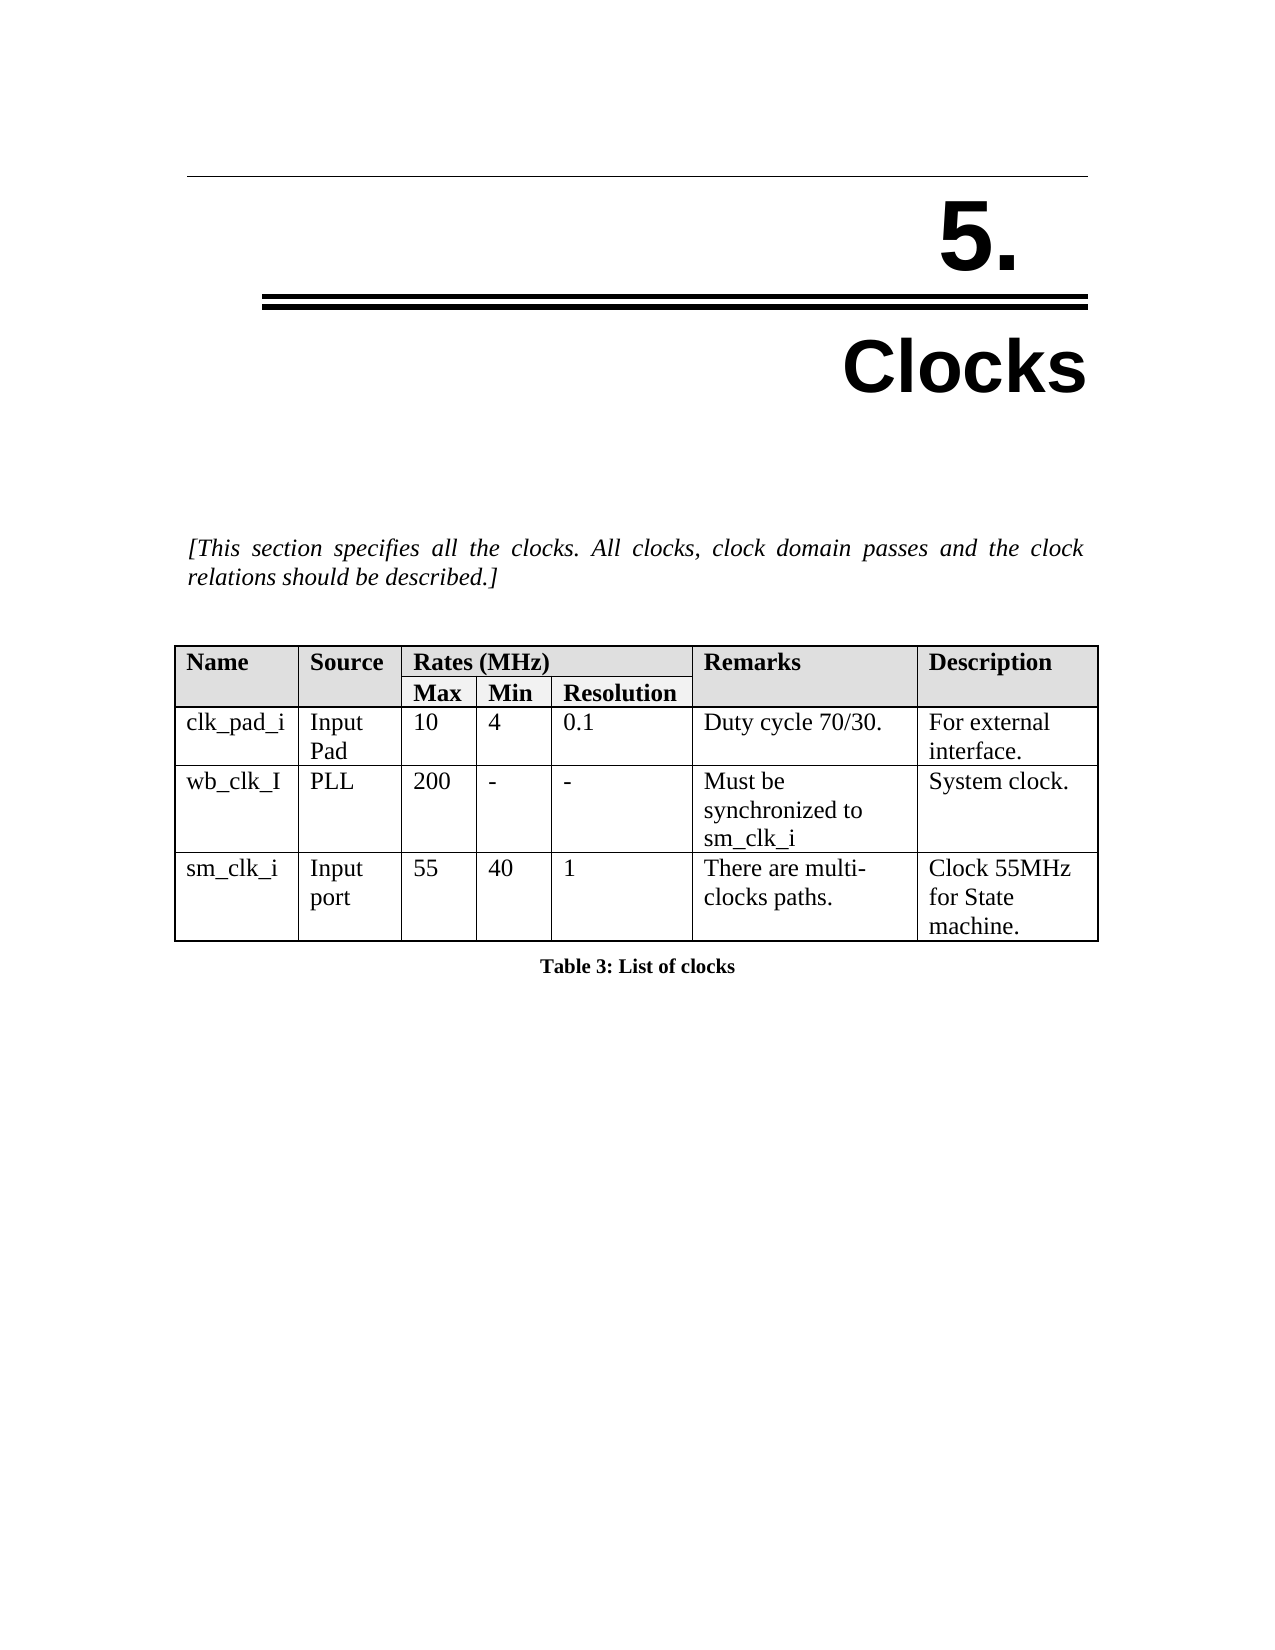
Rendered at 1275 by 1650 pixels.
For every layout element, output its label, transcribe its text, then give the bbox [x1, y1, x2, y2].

table_cell 0.1 [552, 708, 692, 765]
table_cell Max [402, 677, 476, 706]
table_cell 1 [552, 853, 692, 939]
table_cell Input port [299, 853, 401, 939]
table_cell clk_pad_i [176, 708, 298, 765]
table_cell Resolution [552, 677, 692, 706]
table_cell Min [477, 677, 551, 706]
table_header Remarks [693, 647, 917, 706]
text [This section specifies all the clocks. All clocks, clock domain passes and the clock relations should be described.] [187, 533, 1088, 591]
table_cell 4 [477, 708, 551, 765]
table_cell There are multi-clocks paths. [693, 853, 917, 939]
table_header Source [299, 647, 401, 706]
table_cell Must be synchronized to sm_clk_i [693, 766, 917, 852]
table_header Name [176, 647, 298, 706]
table_cell - [477, 766, 551, 852]
table_cell sm_clk_i [176, 853, 298, 939]
table_cell For external interface. [918, 708, 1097, 765]
table_header Rates (MHz) [402, 647, 692, 676]
table_cell wb_clk_I [176, 766, 298, 852]
subtitle Clocks [187, 322, 1088, 408]
table_cell 55 [402, 853, 476, 939]
table_cell 200 [402, 766, 476, 852]
text Table 3: List of clocks [187, 954, 1088, 978]
table_cell PLL [299, 766, 401, 852]
table_cell 10 [402, 708, 476, 765]
table_cell System clock. [918, 766, 1097, 852]
table_cell Input Pad [299, 708, 401, 765]
table_cell 40 [477, 853, 551, 939]
table_cell - [552, 766, 692, 852]
table_header Description [918, 647, 1097, 706]
table_cell Clock 55MHz for State machine. [918, 853, 1097, 939]
table_cell Duty cycle 70/30. [693, 708, 917, 765]
